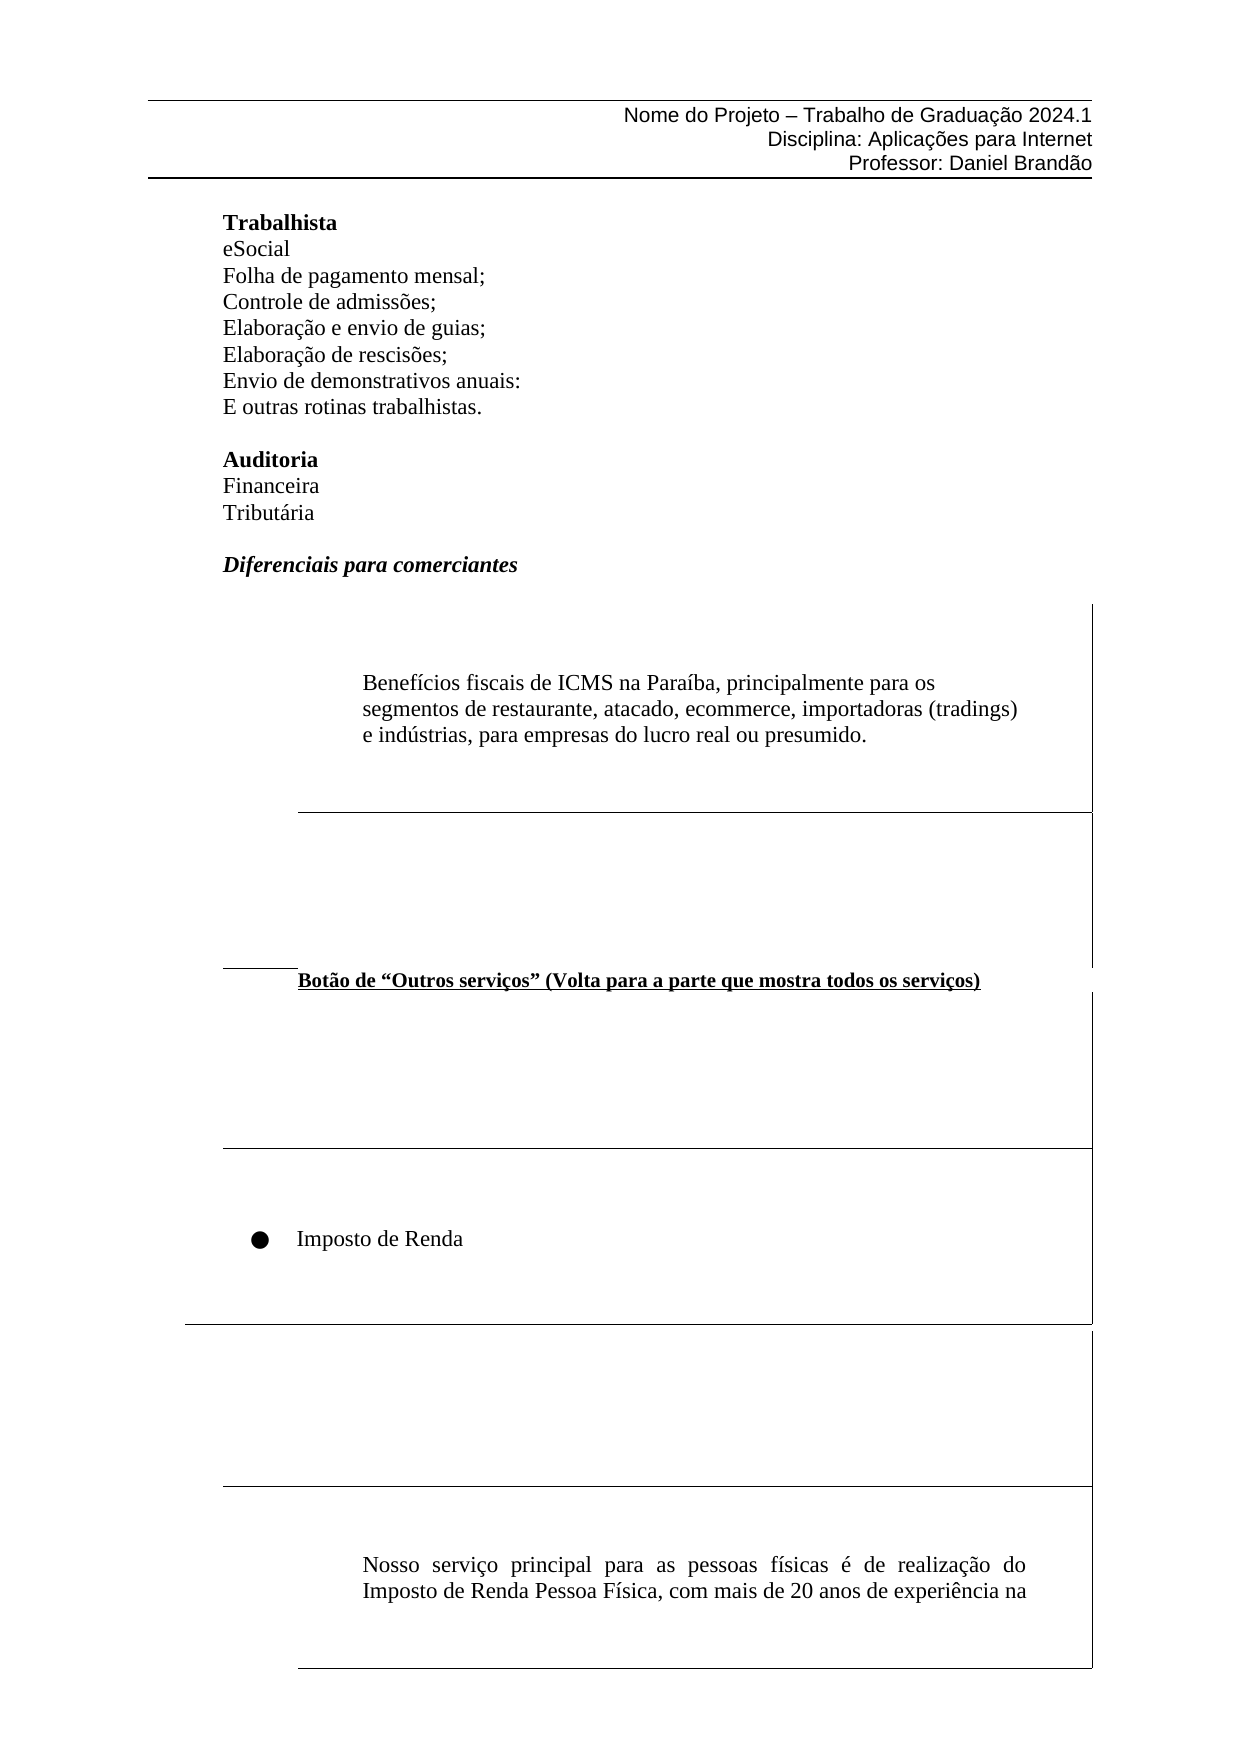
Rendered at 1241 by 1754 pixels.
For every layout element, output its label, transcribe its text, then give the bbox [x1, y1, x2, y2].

list Imposto de Renda [185, 1148, 1092, 1324]
text Financeira [223, 472, 1092, 499]
text Botão de “Outros serviços” (Volta para a parte que mostra todos os serviços) [298, 968, 1092, 992]
text Controle de admissões; [223, 288, 1092, 314]
text Envio de demonstrativos anuais: [223, 367, 1092, 393]
text Nosso serviço principal para as pessoas físicas é de realização do Imposto de Renda Pessoa Física, com mais de 20 anos de experiência na [298, 1486, 1092, 1668]
text E outras rotinas trabalhistas. [223, 393, 1092, 420]
text Benefícios fiscais de ICMS na Paraíba, principalmente para os segmentos de restaurante, atacado, ecommerce, importadoras (tradings) e indústrias, para empresas do lucro real ou presumido. [298, 604, 1092, 812]
text eSocial [223, 235, 1092, 262]
text Elaboração de rescisões; [223, 341, 1092, 367]
text Elaboração e envio de guias; [223, 314, 1092, 341]
text Folha de pagamento mensal; [223, 262, 1092, 288]
text Diferenciais para comerciantes [223, 552, 1092, 578]
text Auditoria [223, 446, 1092, 472]
text Tributária [223, 499, 1092, 525]
text Trabalhista [223, 209, 1092, 235]
